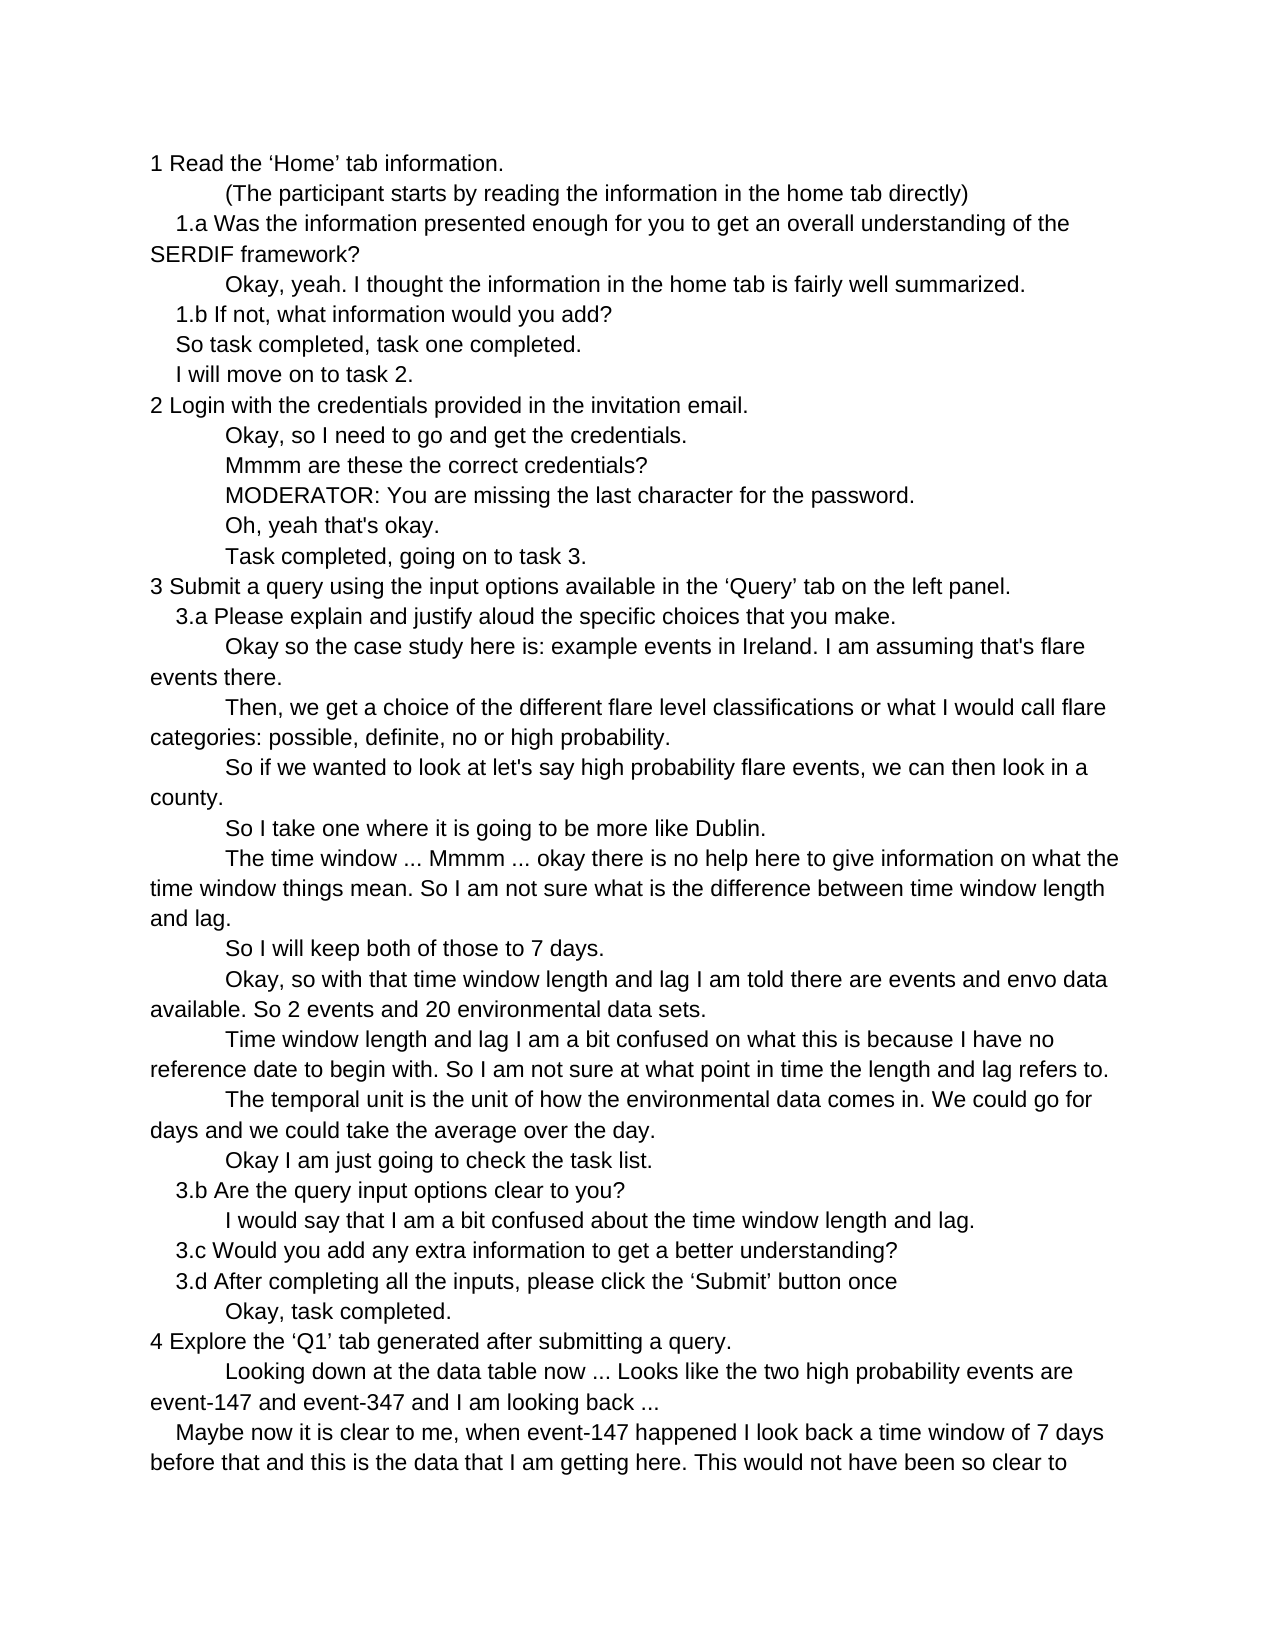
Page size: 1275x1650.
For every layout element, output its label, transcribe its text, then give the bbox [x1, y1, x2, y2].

text 3.d After completing all the inputs, please click the ‘Submit’ button once [150, 1268, 1125, 1294]
text 1.b If not, what information would you add? [150, 301, 1125, 327]
text 3 Submit a query using the input options available in the ‘Query’ tab on the left panel. [150, 573, 1125, 599]
text Maybe now it is clear to me, when event-147 happened I look back a time window of 7 days before that and this is the data that I am getting here. This would not have been so clear to [150, 1419, 1125, 1475]
text The temporal unit is the unit of how the environmental data comes in. We could go for days and we could take the average over the day. [150, 1086, 1125, 1143]
text 3.a Please explain and justify aloud the specific choices that you make. [150, 603, 1125, 629]
text Okay so the case study here is: example events in Ireland. I am assuming that's flare events there. [150, 633, 1125, 690]
text Then, we get a choice of the different flare level classifications or what I would call flare categories: possible, definite, no or high probability. [150, 694, 1125, 750]
text The time window ... Mmmm ... okay there is no help here to give information on what the time window things mean. So I am not sure what is the difference between time window length and lag. [150, 845, 1125, 932]
text So I take one where it is going to be more like Dublin. [150, 814, 1125, 841]
text Okay, yeah. I thought the information in the home tab is fairly well summarized. [150, 271, 1125, 297]
text 3.b Are the query input options clear to you? [150, 1177, 1125, 1203]
text 1 Read the ‘Home’ tab information. [150, 150, 1125, 176]
text So I will keep both of those to 7 days. [150, 935, 1125, 962]
text 4 Explore the ‘Q1’ tab generated after submitting a query. [150, 1328, 1125, 1354]
text Okay, so I need to go and get the credentials. [150, 422, 1125, 448]
text Oh, yeah that's okay. [150, 512, 1125, 539]
text Okay, task completed. [150, 1298, 1125, 1324]
text So task completed, task one completed. [150, 331, 1125, 358]
text Mmmm are these the correct credentials? [150, 452, 1125, 478]
text Okay, so with that time window length and lag I am told there are events and envo data available. So 2 events and 20 environmental data sets. [150, 966, 1125, 1022]
text I will move on to task 2. [150, 361, 1125, 388]
text 1.a Was the information presented enough for you to get an overall understanding of the SERDIF framework? [150, 210, 1125, 267]
text Task completed, going on to task 3. [150, 543, 1125, 569]
text I would say that I am a bit confused about the time window length and lag. [150, 1207, 1125, 1234]
text 2 Login with the credentials provided in the invitation email. [150, 392, 1125, 418]
text Looking down at the data table now ... Looks like the two high probability events are event-147 and event-347 and I am looking back ... [150, 1358, 1125, 1415]
text (The participant starts by reading the information in the home tab directly) [150, 180, 1125, 207]
text Okay I am just going to check the task list. [150, 1147, 1125, 1173]
text So if we wanted to look at let's say high probability flare events, we can then look in a county. [150, 754, 1125, 811]
text 3.c Would you add any extra information to get a better understanding? [150, 1237, 1125, 1264]
text Time window length and lag I am a bit confused on what this is because I have no reference date to begin with. So I am not sure at what point in time the length and lag refers to. [150, 1026, 1125, 1083]
text MODERATOR: You are missing the last character for the password. [150, 482, 1125, 509]
